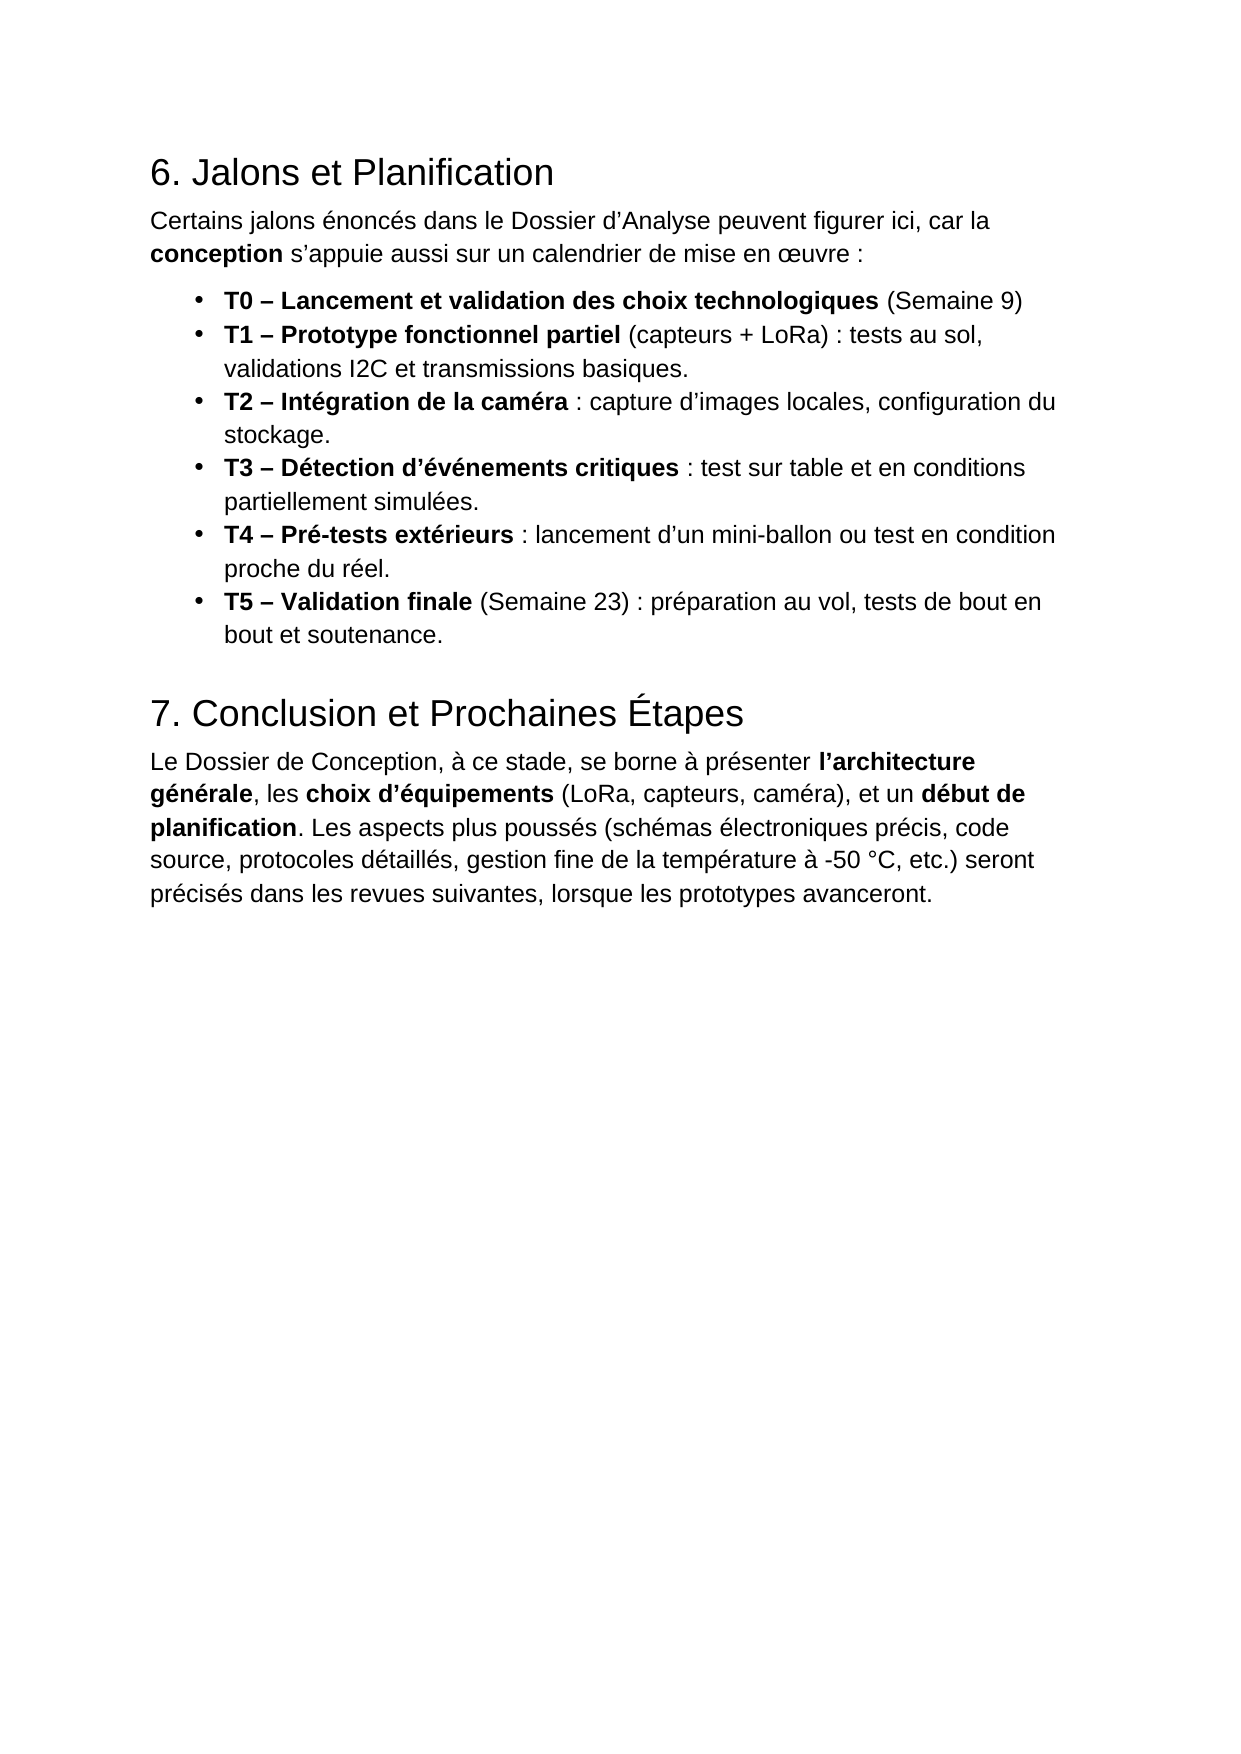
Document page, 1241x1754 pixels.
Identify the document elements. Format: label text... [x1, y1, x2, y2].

subtitle 7. Conclusion et Prochaines Étapes [150, 691, 1090, 734]
text Certains jalons énoncés dans le Dossier d’Analyse peuvent figurer ici, car la conception s’appuie aussi sur un calendrier de mise en œuvre : [150, 206, 1090, 267]
subtitle 6. Jalons et Planification [150, 150, 1090, 193]
text Le Dossier de Conception, à ce stade, se borne à présenter l’architecture générale, les choix d’équipements (LoRa, capteurs, caméra), et un début de planification. Les aspects plus poussés (schémas électroniques précis, code source, protocoles détaillés, gestion fine de la température à -50 °C, etc.) seront précisés dans les revues suivantes, lorsque les prototypes avanceront. [150, 746, 1090, 907]
list T4 – Pré-tests extérieurs : lancement d’un mini-ballon ou test en condition proche du réel. [194, 520, 1090, 582]
list T2 – Intégration de la caméra : capture d’images locales, configuration du stockage. [194, 387, 1090, 449]
list T5 – Validation finale (Semaine 23) : préparation au vol, tests de bout en bout et soutenance. [194, 587, 1090, 649]
list T1 – Prototype fonctionnel partiel (capteurs + LoRa) : tests au sol, validations I2C et transmissions basiques. [194, 320, 1090, 382]
list T0 – Lancement et validation des choix technologiques (Semaine 9) [194, 286, 1090, 316]
list T3 – Détection d’événements critiques : test sur table et en conditions partiellement simulées. [194, 453, 1090, 516]
